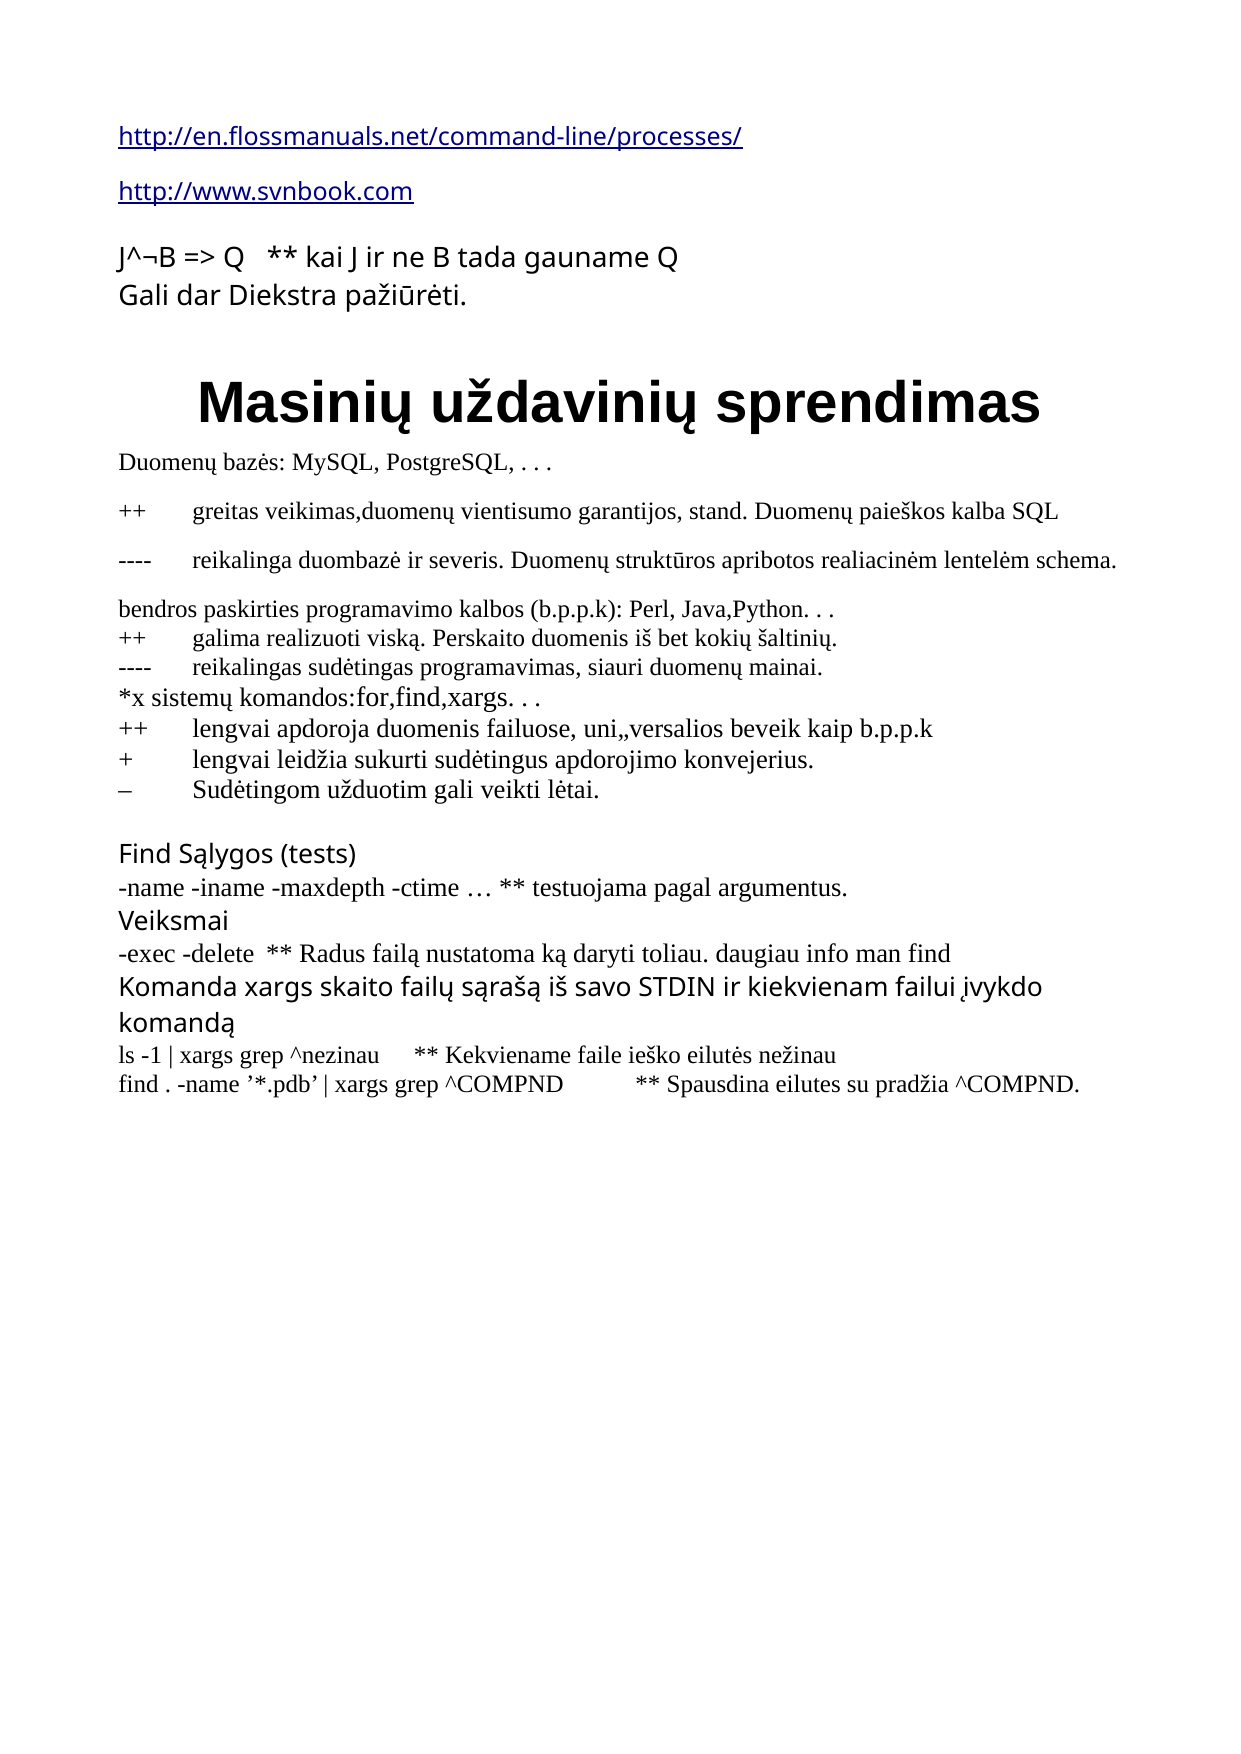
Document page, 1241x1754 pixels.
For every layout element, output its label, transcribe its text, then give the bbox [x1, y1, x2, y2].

text Komanda xargs skaito failų sąrašą iš savo STDIN ir kiekvienam failui ̨ivykdo komandą [118, 968, 1122, 1040]
text ++ galima realizuoti viską. Perskaito duomenis iš bet kokių šaltinių. [118, 623, 1122, 652]
text J^¬B => Q ** kai J ir ne B tada gauname Q [118, 237, 1122, 275]
text -name -iname -maxdepth -ctime … ** testuojama pagal argumentus. [118, 871, 1122, 902]
text Veiksmai [118, 902, 1122, 938]
text ---- reikalingas sudėtingas programavimas, siauri duomenų mainai. [118, 652, 1122, 681]
text Gali dar Diekstra pažiūrėti. [118, 275, 1122, 314]
text ---- reikalinga duombazė ir severis. Duomenų struktūros apribotos realiacinėm lentelėm schema. [118, 545, 1122, 574]
text ++ lengvai apdoroja duomenis failuose, uni„versalios beveik kaip b.p.p.k [118, 713, 1122, 743]
text find . -name ’*.pdb’ | xargs grep ^COMPND ** Spausdina eilutes su pradžia ^COMPND. [118, 1069, 1122, 1098]
text Find Sąlygos (tests) [118, 835, 1122, 871]
text -exec -delete ** Radus failą nustatoma ką daryti toliau. daugiau info man find [118, 938, 1122, 968]
text ++ greitas veikimas,duomenų vientisumo garantijos, stand. Duomenų paieškos kalba SQL [118, 496, 1122, 525]
text bendros paskirties programavimo kalbos (b.p.p.k): Perl, Java,Python. . . [118, 594, 1122, 623]
title Masinių uždavinių sprendimas [118, 367, 1122, 434]
text *x sistemų komandos:for,find,xargs. . . [118, 681, 1122, 713]
text + lengvai leidžia sukurti sudėtingus apdorojimo konvejerius. [118, 743, 1122, 774]
text Duomenų bazės: MySQL, PostgreSQL, . . . [118, 447, 1122, 476]
text – Sudėtingom užduotim gali veikti lėtai. [118, 774, 1122, 804]
text ls -1 | xargs grep ^nezinau ** Kekviename faile ieško eilutės nežinau [118, 1040, 1122, 1069]
